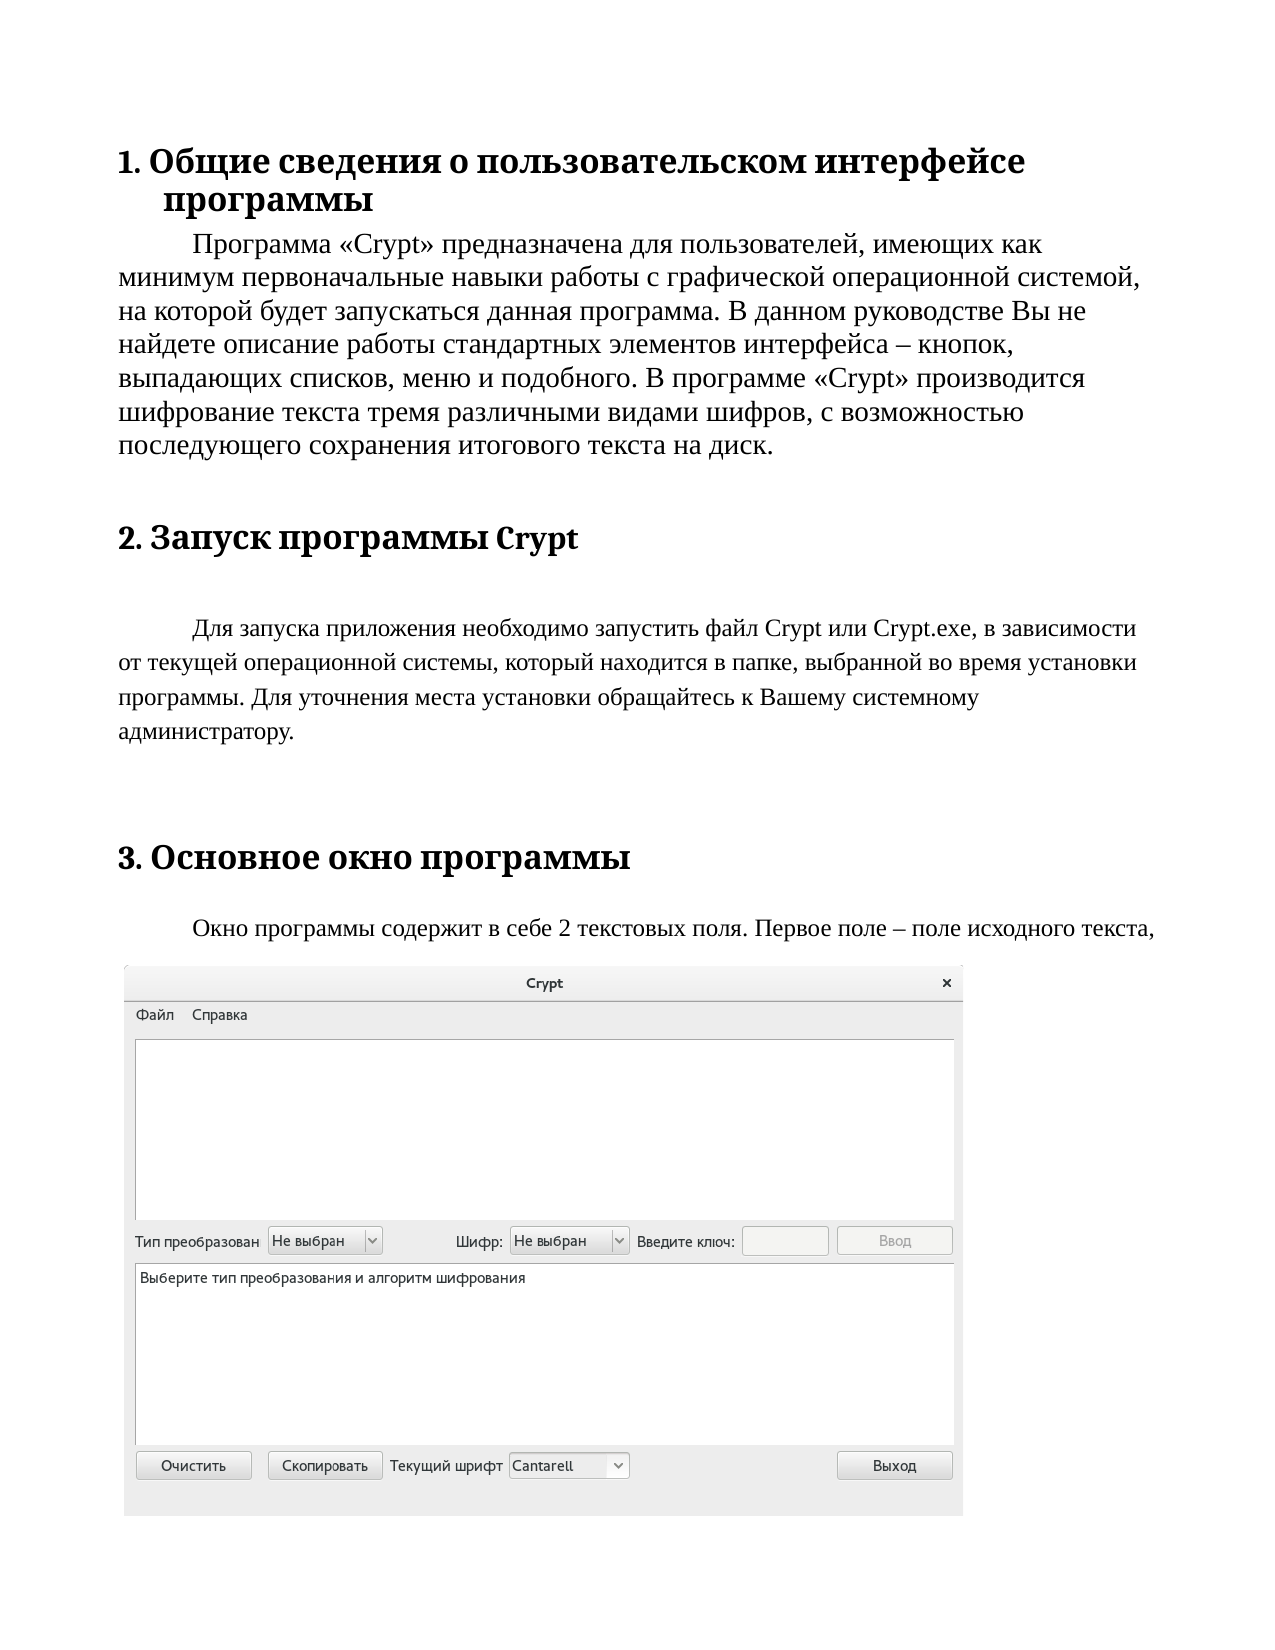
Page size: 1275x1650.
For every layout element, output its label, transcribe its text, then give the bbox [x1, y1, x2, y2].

text Окно программы содержит в себе 2 текстовых поля. Первое поле – поле исходного текста, [118, 913, 1157, 942]
text Программа «Crypt» предназначена для пользователей, имеющих как минимум первоначальные навыки работы с графической операционной системой, на которой будет запускаться данная программа. В данном руководстве Вы не найдете описание работы стандартных элементов интерфейса – кнопок, выпадающих списков, меню и подобного. В программе «Crypt» производится шифрование текста тремя различными видами шифров, с возможностью последующего сохранения итогового текста на диск. [118, 226, 1157, 461]
subtitle 3. Основное окно программы [118, 839, 1157, 878]
picture [124, 965, 964, 1516]
text Для запуска приложения необходимо запустить файл Crypt или Crypt.exe, в зависимости от текущей операционной системы, который находится в папке, выбранной во время установки программы. Для уточнения места установки обращайтесь к Вашему системному администратору. [118, 613, 1157, 745]
subtitle 2. Запуск программы Crypt [118, 519, 1157, 558]
subtitle 1. Общие сведения о пользовательском интерфейсе программы [118, 143, 1157, 220]
